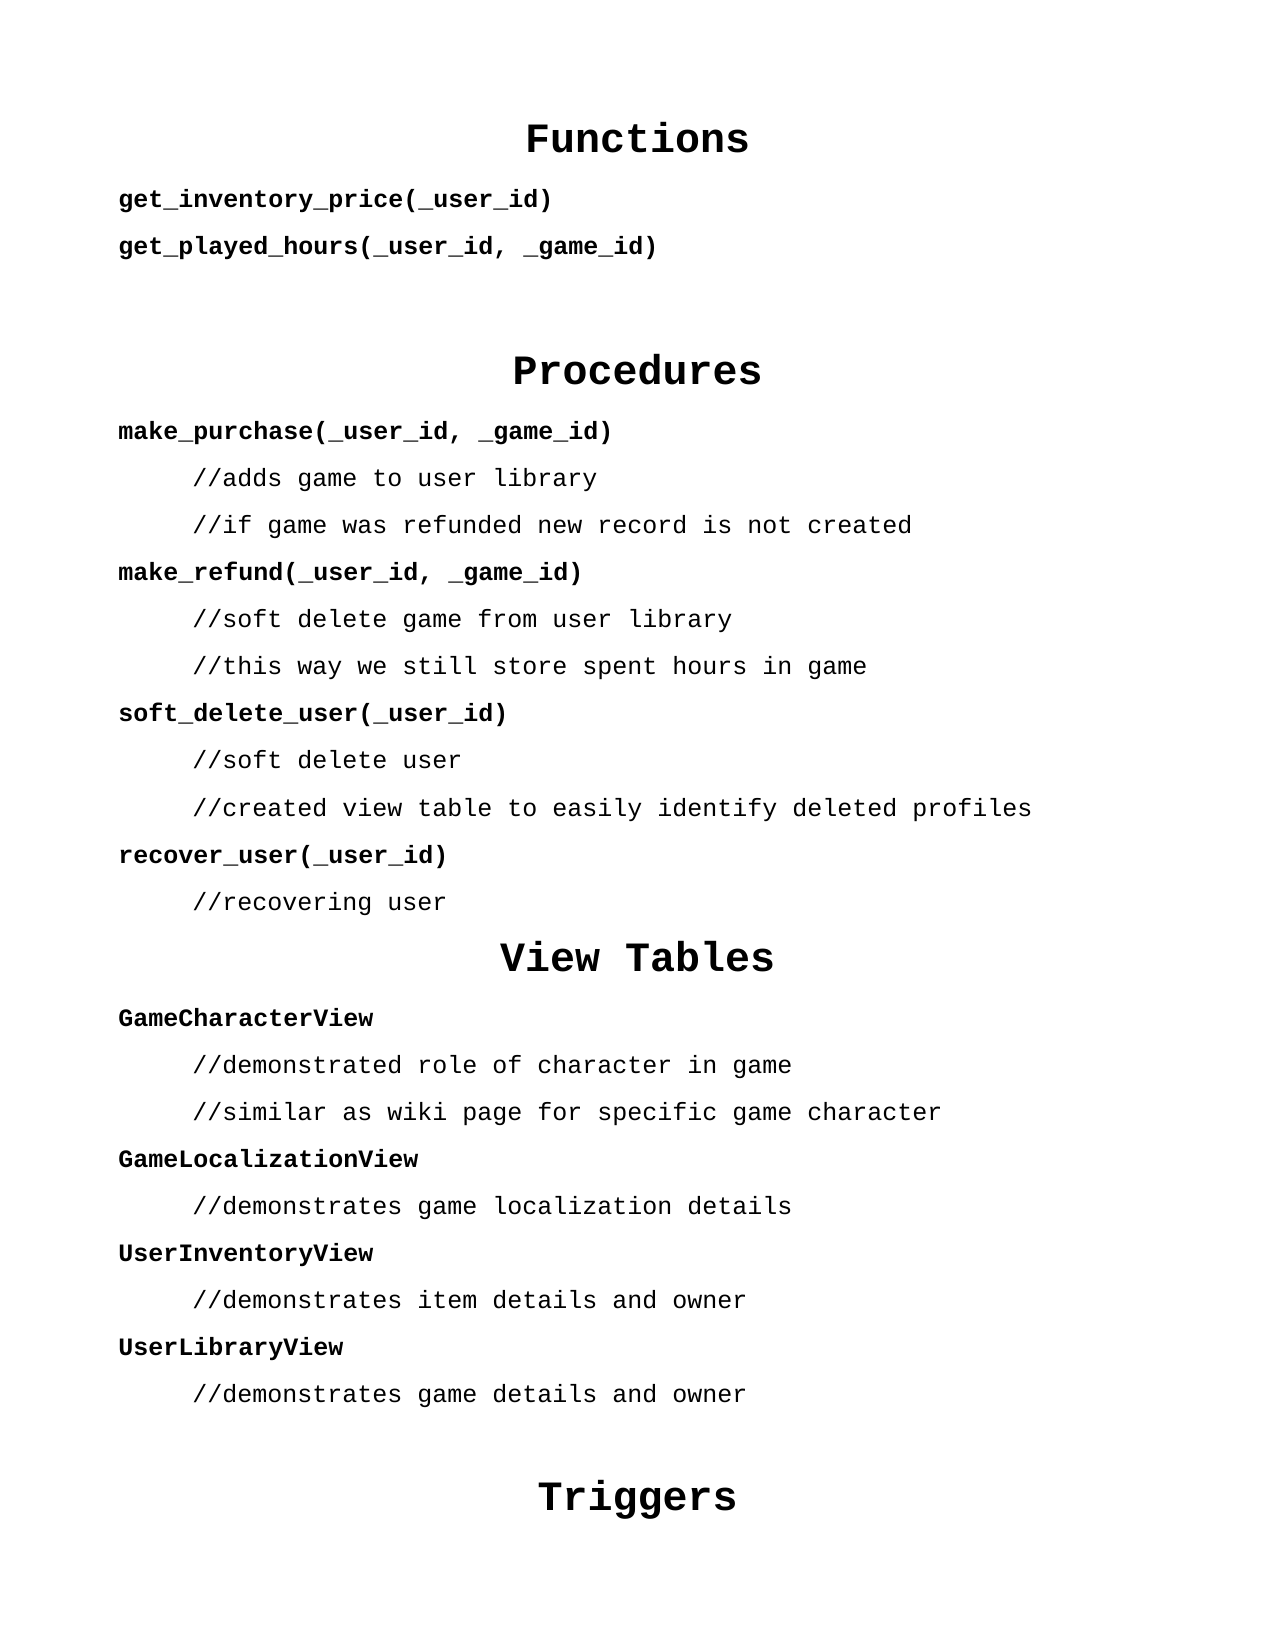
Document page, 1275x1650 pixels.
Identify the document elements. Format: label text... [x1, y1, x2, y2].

text //recovering user [118, 889, 1157, 918]
text //soft delete game from user library [118, 607, 1157, 635]
text //demonstrates item details and owner [118, 1288, 1157, 1316]
text recover_user(_user_id) [118, 842, 1157, 871]
text //demonstrates game localization details [118, 1193, 1157, 1222]
text GameLocalizationView [118, 1146, 1157, 1175]
text //this way we still store spent hours in game [118, 654, 1157, 682]
text //if game was refunded new record is not created [118, 513, 1157, 541]
text Triggers [118, 1476, 1157, 1523]
text //adds game to user library [118, 466, 1157, 494]
text UserInventoryView [118, 1241, 1157, 1269]
text make_purchase(_user_id, _game_id) [118, 418, 1157, 447]
text UserLibraryView [118, 1335, 1157, 1363]
text View Tables [118, 936, 1157, 984]
text //created view table to easily identify deleted profiles [118, 795, 1157, 823]
text //soft delete user [118, 748, 1157, 776]
text GameCharacterView [118, 1005, 1157, 1033]
text //demonstrates game details and owner [118, 1382, 1157, 1410]
text get_inventory_price(_user_id) [118, 187, 1157, 215]
text soft_delete_user(_user_id) [118, 701, 1157, 729]
text Procedures [118, 350, 1157, 397]
text //similar as wiki page for specific game character [118, 1099, 1157, 1128]
text make_refund(_user_id, _game_id) [118, 560, 1157, 588]
text //demonstrated role of character in game [118, 1052, 1157, 1081]
text get_played_hours(_user_id, _game_id) [118, 234, 1157, 262]
text Functions [118, 118, 1157, 165]
